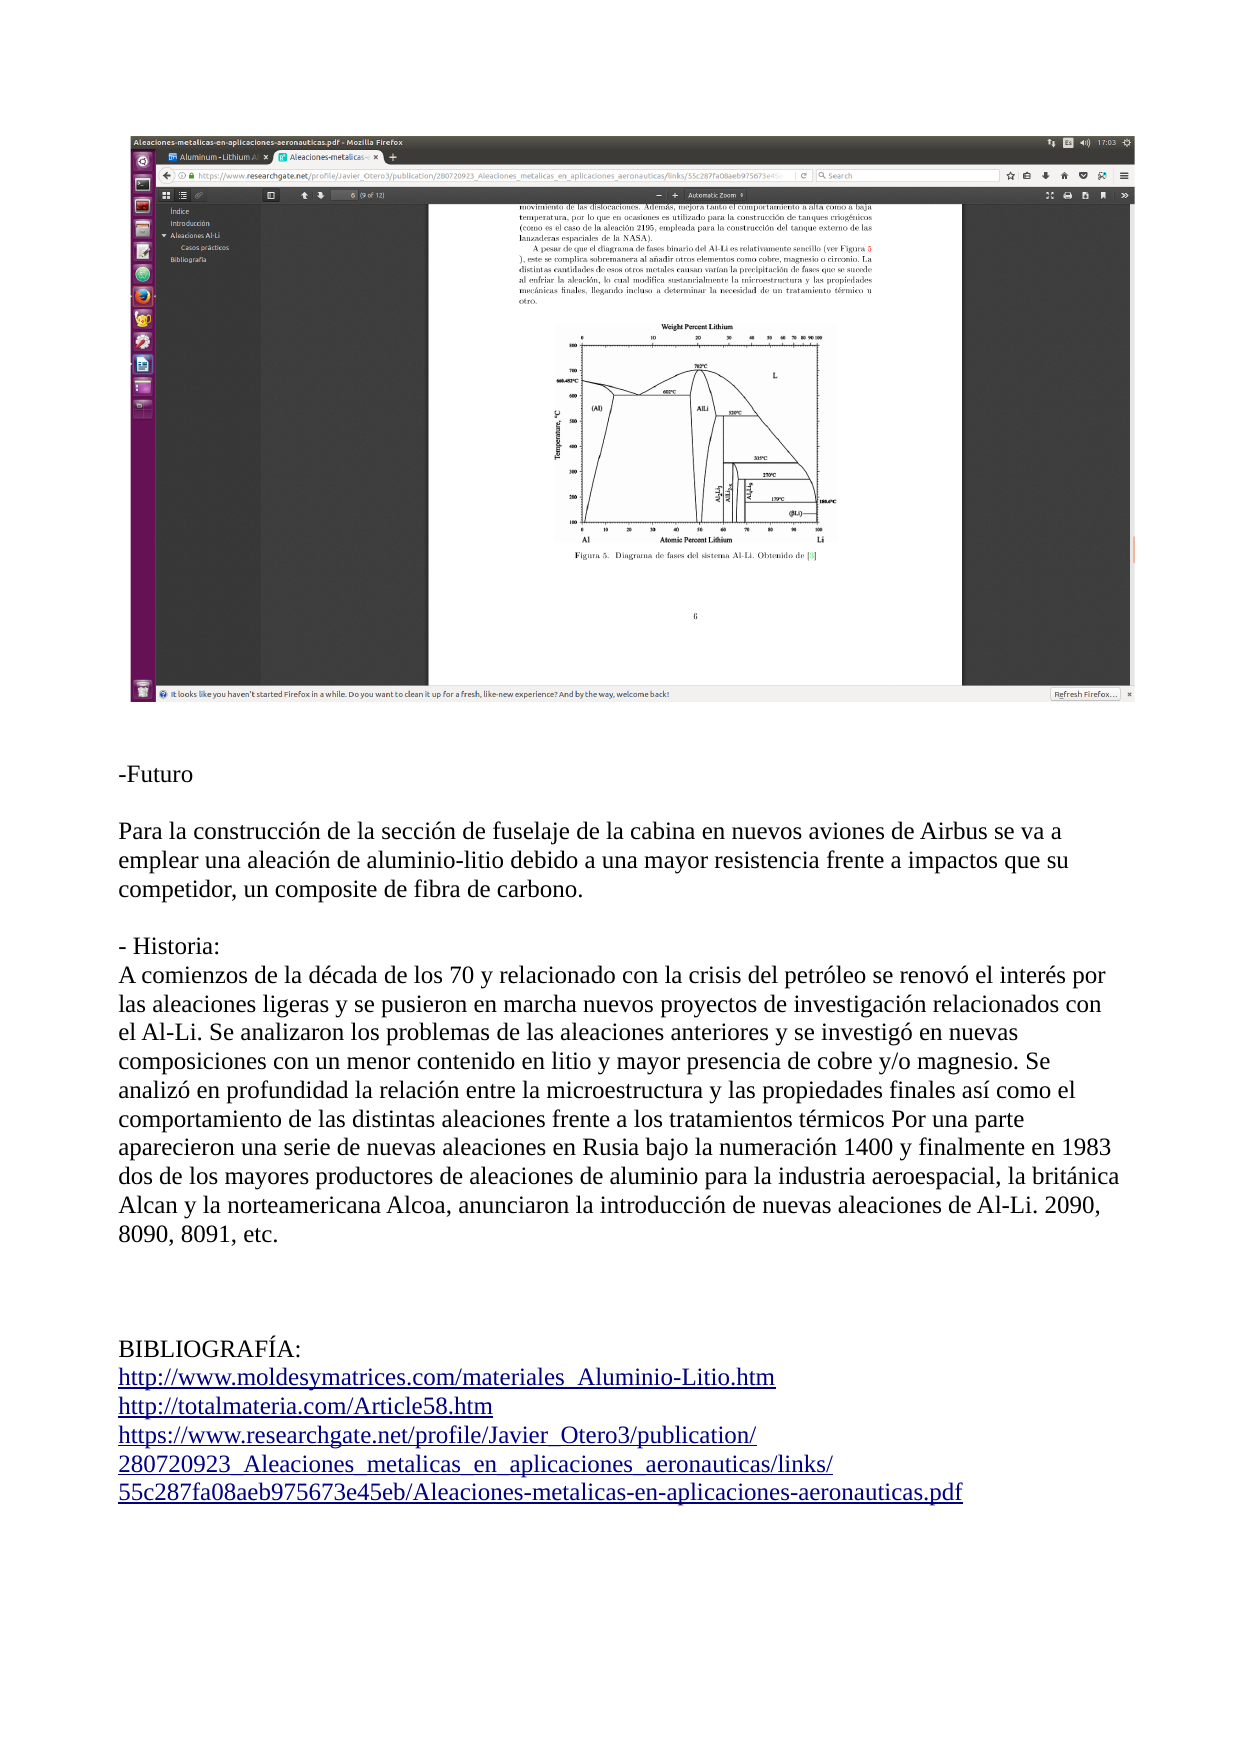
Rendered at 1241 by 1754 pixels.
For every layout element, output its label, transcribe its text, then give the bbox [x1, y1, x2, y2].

text - Historia: [118, 931, 1122, 960]
text http://totalmateria.com/Article58.htm [118, 1391, 1122, 1420]
text https://www.researchgate.net/profile/Javier_Otero3/publication/280720923_Aleaciones_metalicas_en_aplicaciones_aeronauticas/links/55c287fa08aeb975673e45eb/Aleaciones-metalicas-en-aplicaciones-aeronauticas.pdf [118, 1420, 1122, 1506]
text http://www.moldesymatrices.com/materiales_Aluminio-Litio.htm [118, 1362, 1122, 1391]
text -Futuro [118, 759, 1122, 787]
text Para la construcción de la sección de fuselaje de la cabina en nuevos aviones de Airbus se va a emplear una aleación de aluminio-litio debido a una mayor resistencia frente a impactos que su competidor, un composite de fibra de carbono. [118, 816, 1122, 902]
text BIBLIOGRAFÍA: [118, 1334, 1122, 1362]
text A comienzos de la década de los 70 y relacionado con la crisis del petróleo se renovó el interés por las aleaciones ligeras y se pusieron en marcha nuevos proyectos de investigación relacionados con el Al-Li. Se analizaron los problemas de las aleaciones anteriores y se investigó en nuevas composiciones con un menor contenido en litio y mayor presencia de cobre y/o magnesio. Se analizó en profundidad la relación entre la microestructura y las propiedades finales así como el comportamiento de las distintas aleaciones frente a los tratamientos térmicos Por una parte aparecieron una serie de nuevas aleaciones en Rusia bajo la numeración 1400 y finalmente en 1983 dos de los mayores productores de aleaciones de aluminio para la industria aeroespacial, la británica Alcan y la norteamericana Alcoa, anunciaron la introducción de nuevas aleaciones de Al-Li. 2090, 8090, 8091, etc. [118, 960, 1122, 1247]
picture [130, 136, 1135, 702]
